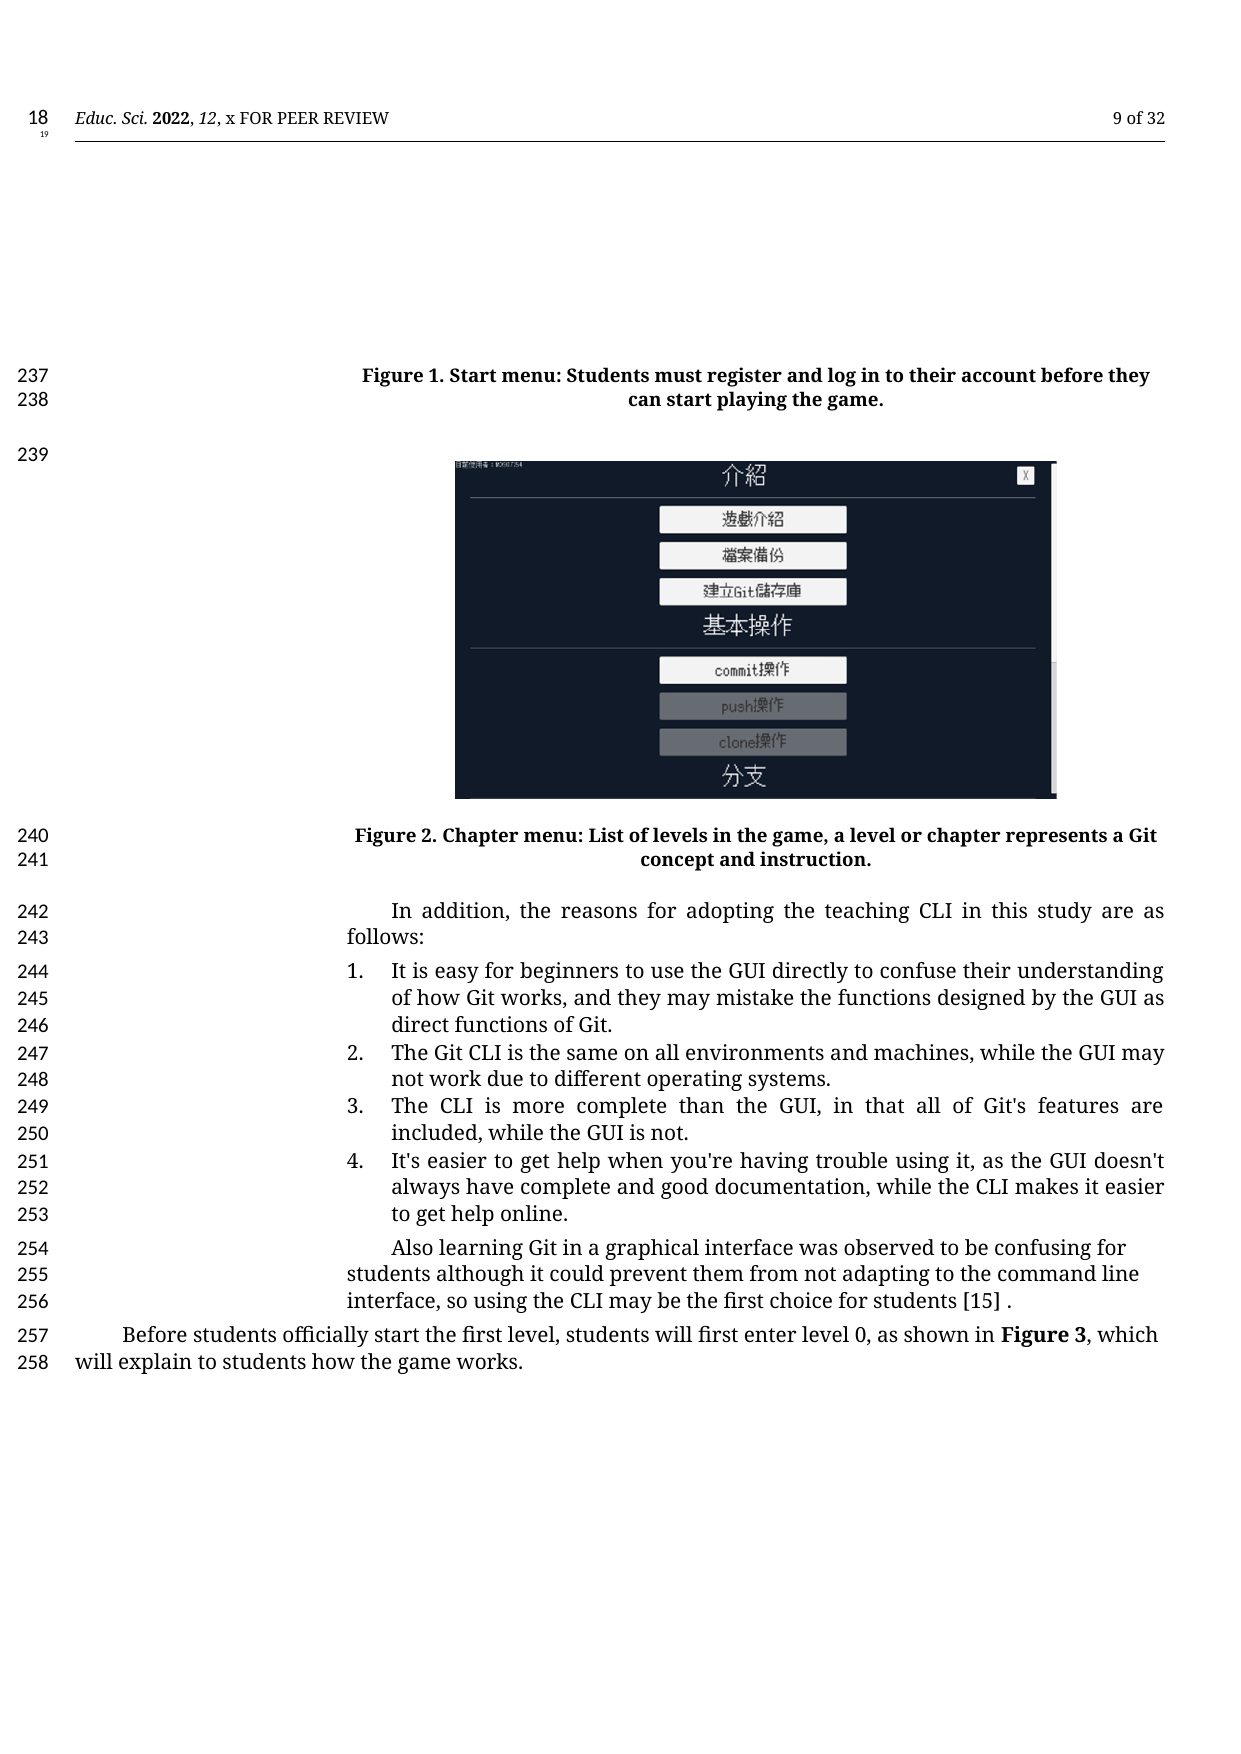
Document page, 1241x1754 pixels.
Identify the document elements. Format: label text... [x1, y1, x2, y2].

text Also learning Git in a graphical interface was observed to be confusing for students although it could prevent them from not adapting to the command line interface, so using the CLI may be the first choice for students [15] . [347, 1234, 1165, 1315]
list The Git CLI is the same on all environments and machines, while the GUI may not work due to different operating systems. [347, 1038, 1165, 1092]
text In addition, the reasons for adopting the teaching CLI in this study are as follows: [347, 897, 1165, 951]
list It's easier to get help when you're having trouble using it, as the GUI doesn't always have complete and good documentation, while the CLI makes it easier to get help online. [347, 1146, 1165, 1228]
list The CLI is more complete than the GUI, in that all of Git's features are included, while the GUI is not. [347, 1092, 1165, 1146]
subtitle Before students officially start the first level, students will first enter level 0, as shown in Figure 3, which will explain to students how the game works. [75, 1321, 1165, 1375]
list It is easy for beginners to use the GUI directly to confuse their understanding of how Git works, and they may mistake the functions designed by the GUI as direct functions of Git. [347, 957, 1165, 1038]
text Figure 1. Start menu: Students must register and log in to their account before they can start playing the game. [347, 363, 1165, 412]
text Figure 2. Chapter menu: List of levels in the game, a level or chapter represents a Git concept and instruction. [347, 823, 1165, 872]
